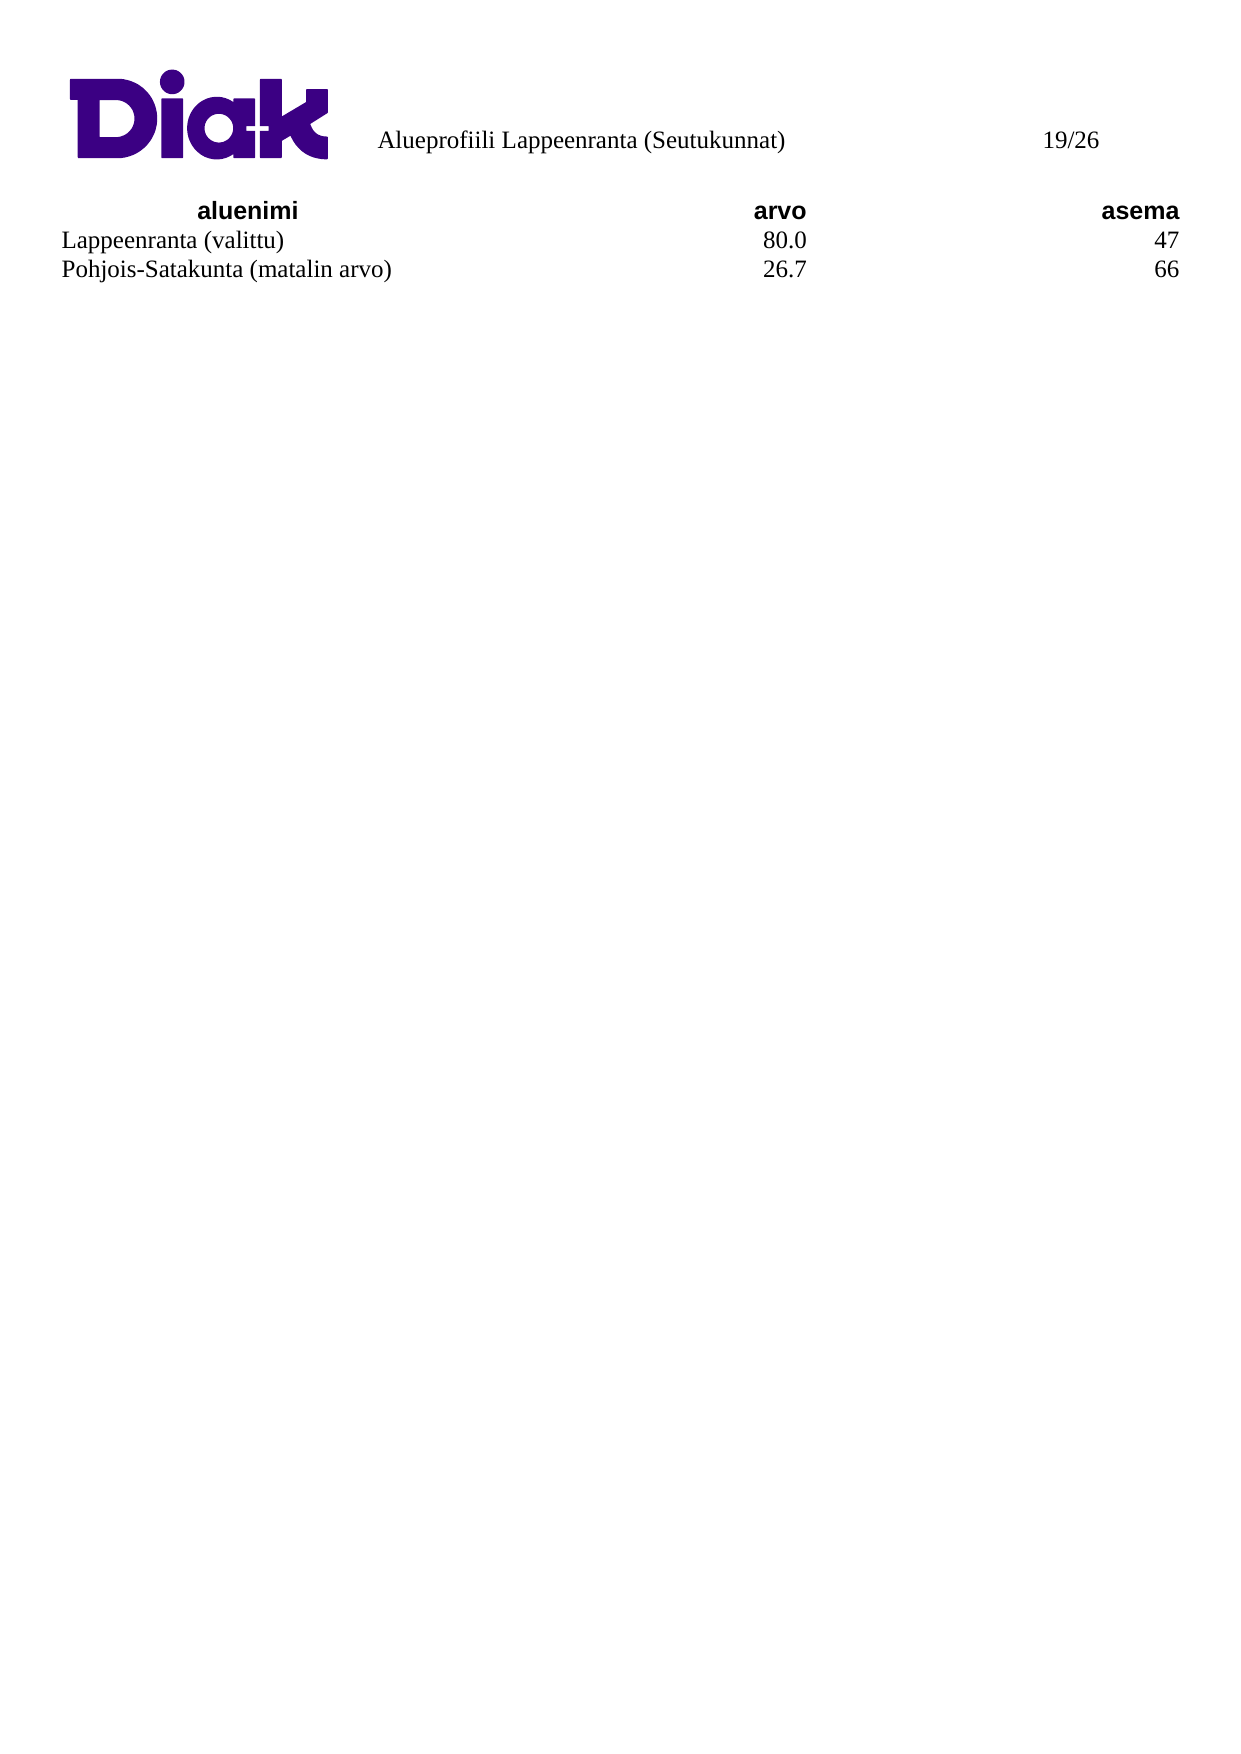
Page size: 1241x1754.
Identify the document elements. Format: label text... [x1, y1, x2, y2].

table_cell Lappeenranta (valittu) [61, 225, 434, 254]
table_header arvo [434, 196, 806, 225]
table_cell Pohjois-Satakunta (matalin arvo) [61, 254, 434, 282]
table_header aluenimi [61, 196, 434, 225]
table_cell 66 [806, 254, 1179, 282]
table_cell 26.7 [434, 254, 806, 282]
table_header asema [806, 196, 1179, 225]
table_cell 80.0 [434, 225, 806, 254]
table_cell 47 [806, 225, 1179, 254]
